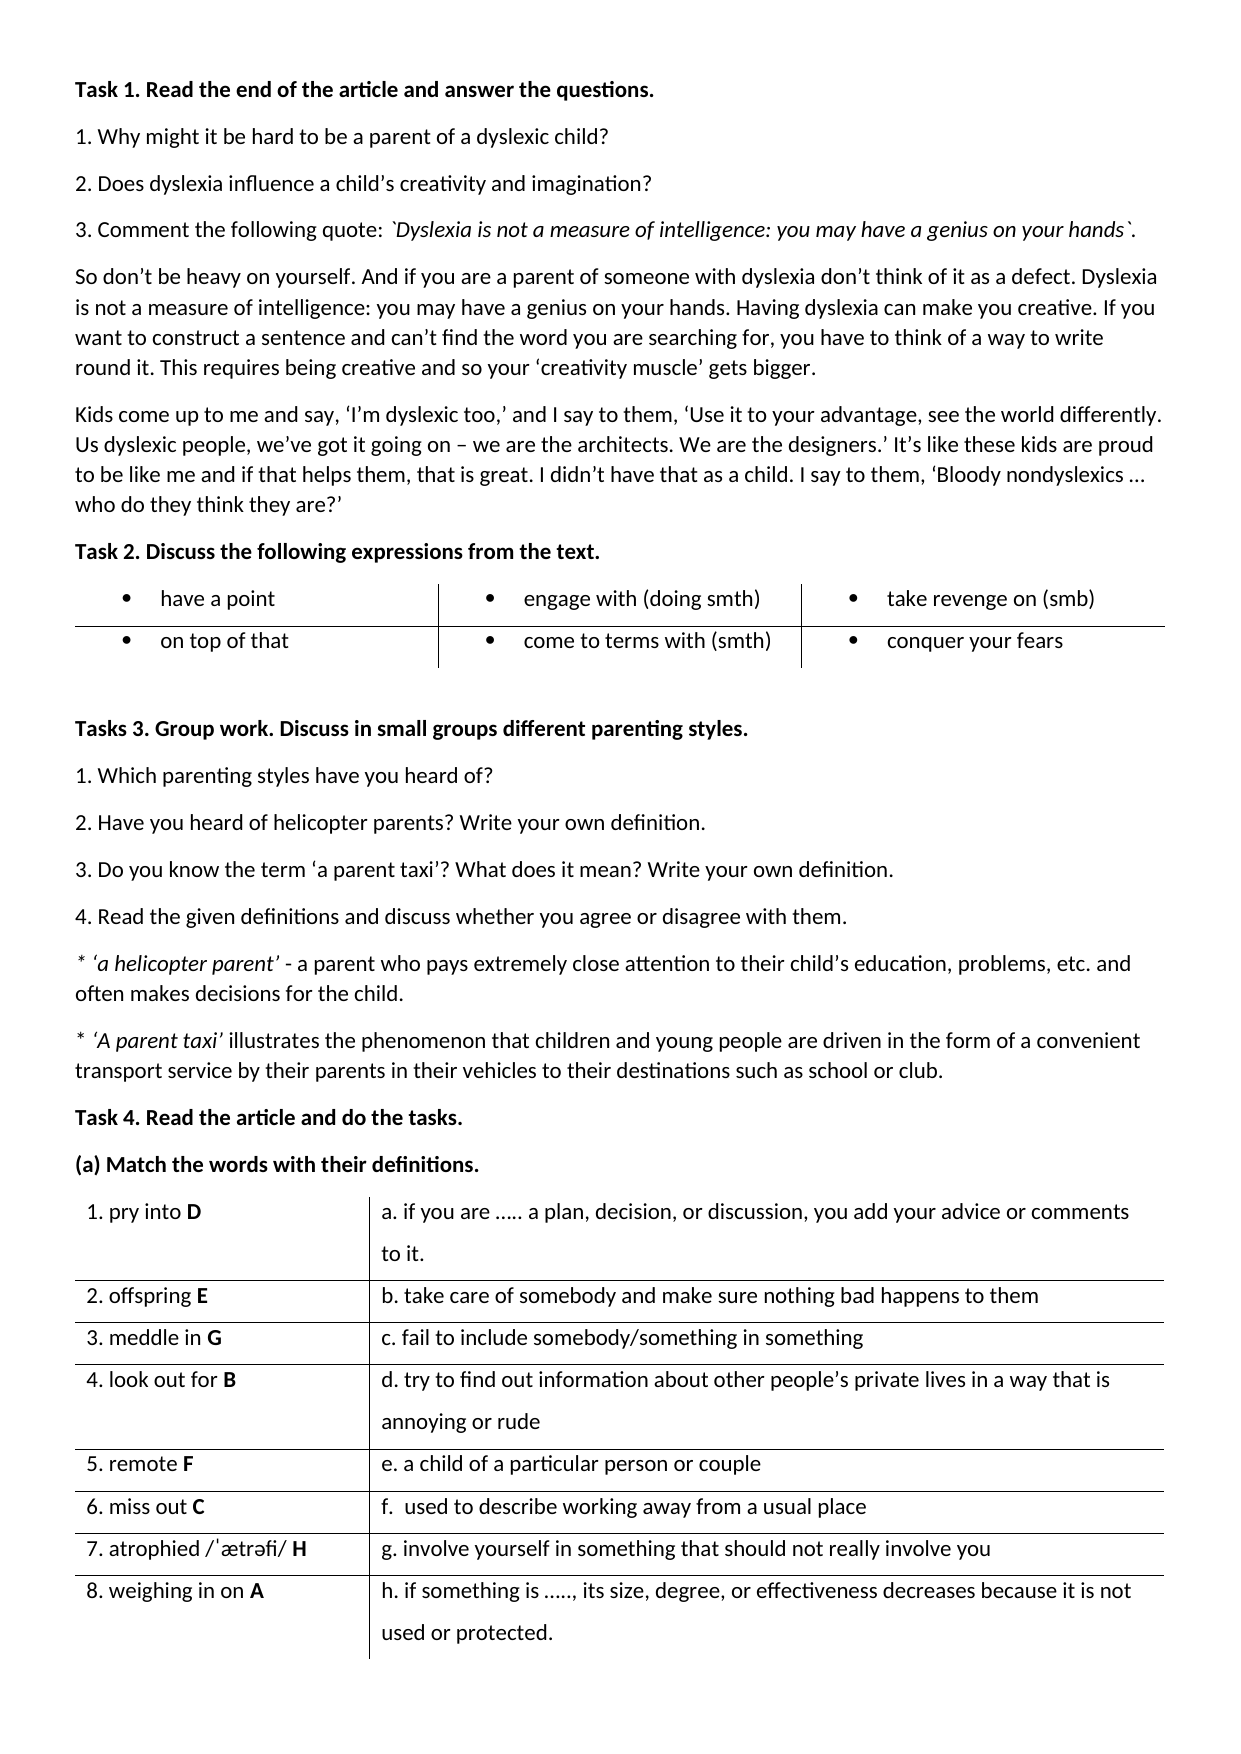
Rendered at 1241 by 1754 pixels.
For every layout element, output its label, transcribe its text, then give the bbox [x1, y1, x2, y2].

table_cell d. try to find out information about other people’s private lives in a way that is annoying or rude [370, 1365, 1164, 1448]
text * ‘A parent taxi’ illustrates the phenomenon that children and young people are driven in the form of a convenient transport service by their parents in their vehicles to their destinations such as school or club. [75, 1026, 1165, 1084]
table_cell f. used to describe working away from a usual place [370, 1492, 1164, 1533]
table_cell c. fail to include somebody/something in something [370, 1323, 1164, 1364]
text So don’t be heavy on yourself. And if you are a parent of someone with dyslexia don’t think of it as a defect. Dyslexia is not a measure of intelligence: you may have a genius on your hands. Having dyslexia can make you creative. If you want to construct a sentence and can’t find the word you are searching for, you have to think of a way to write round it. This requires being creative and so your ‘creativity muscle’ gets bigger. [75, 262, 1165, 381]
text 2. Does dyslexia influence a child’s creativity and imagination? [75, 169, 1165, 197]
text Tasks 3. Group work. Discuss in small groups different parenting styles. [75, 714, 1165, 743]
table_cell conquer your fears [802, 627, 1165, 668]
table_header have a point [75, 584, 438, 626]
text 4. Read the given definitions and discuss whether you agree or disagree with them. [75, 902, 1165, 930]
table_cell on top of that [75, 627, 438, 668]
table_cell b. take care of somebody and make sure nothing bad happens to them [370, 1281, 1164, 1322]
table_header a. if you are ….. a plan, decision, or discussion, you add your advice or comments to it. [370, 1197, 1164, 1280]
text 3. Comment the following quote: `Dyslexia is not a measure of intelligence: you may have a genius on your hands`. [75, 216, 1165, 244]
text * ‘a helicopter parent’ - a parent who pays extremely close attention to their child’s education, problems, etc. and often makes decisions for the child. [75, 949, 1165, 1007]
table_cell e. a child of a particular person or couple [370, 1450, 1164, 1491]
text 2. Have you heard of helicopter parents? Write your own definition. [75, 808, 1165, 836]
text Kids come up to me and say, ‘I’m dyslexic too,’ and I say to them, ‘Use it to your advantage, see the world differently. Us dyslexic people, we’ve got it going on – we are the architects. We are the designers.’ It’s like these kids are proud to be like me and if that helps them, that is great. I didn’t have that as a child. I say to them, ‘Bloody nondyslexics … who do they think they are?’ [75, 400, 1165, 519]
text Task 2. Discuss the following expressions from the text. [75, 537, 1165, 566]
table_cell 8. weighing in on A [75, 1576, 369, 1659]
table_header take revenge on (smb) [802, 584, 1165, 626]
table_cell 2. offspring E [75, 1281, 369, 1322]
text Task 4. Read the article and do the tasks. [75, 1103, 1165, 1131]
table_cell 6. miss out C [75, 1492, 369, 1533]
text 1. Which parenting styles have you heard of? [75, 761, 1165, 789]
table_cell come to terms with (smth) [439, 627, 801, 668]
text 1. Why might it be hard to be a parent of a dyslexic child? [75, 122, 1165, 150]
text (a) Match the words with their definitions. [75, 1150, 1165, 1178]
table_cell 4. look out for B [75, 1365, 369, 1448]
table_header engage with (doing smth) [439, 584, 801, 626]
table_cell 7. atrophied /ˈætrəfi/ H [75, 1534, 369, 1575]
table_cell g. involve yourself in something that should not really involve you [370, 1534, 1164, 1575]
text Task 1. Read the end of the article and answer the questions. [75, 75, 1165, 103]
table_cell h. if something is ….., its size, degree, or effectiveness decreases because it is not used or protected. [370, 1576, 1164, 1659]
text 3. Do you know the term ‘a parent taxi’? What does it mean? Write your own definition. [75, 855, 1165, 883]
table_cell 3. meddle in G [75, 1323, 369, 1364]
table_header 1. pry into D [75, 1197, 369, 1280]
table_cell 5. remote F [75, 1450, 369, 1491]
